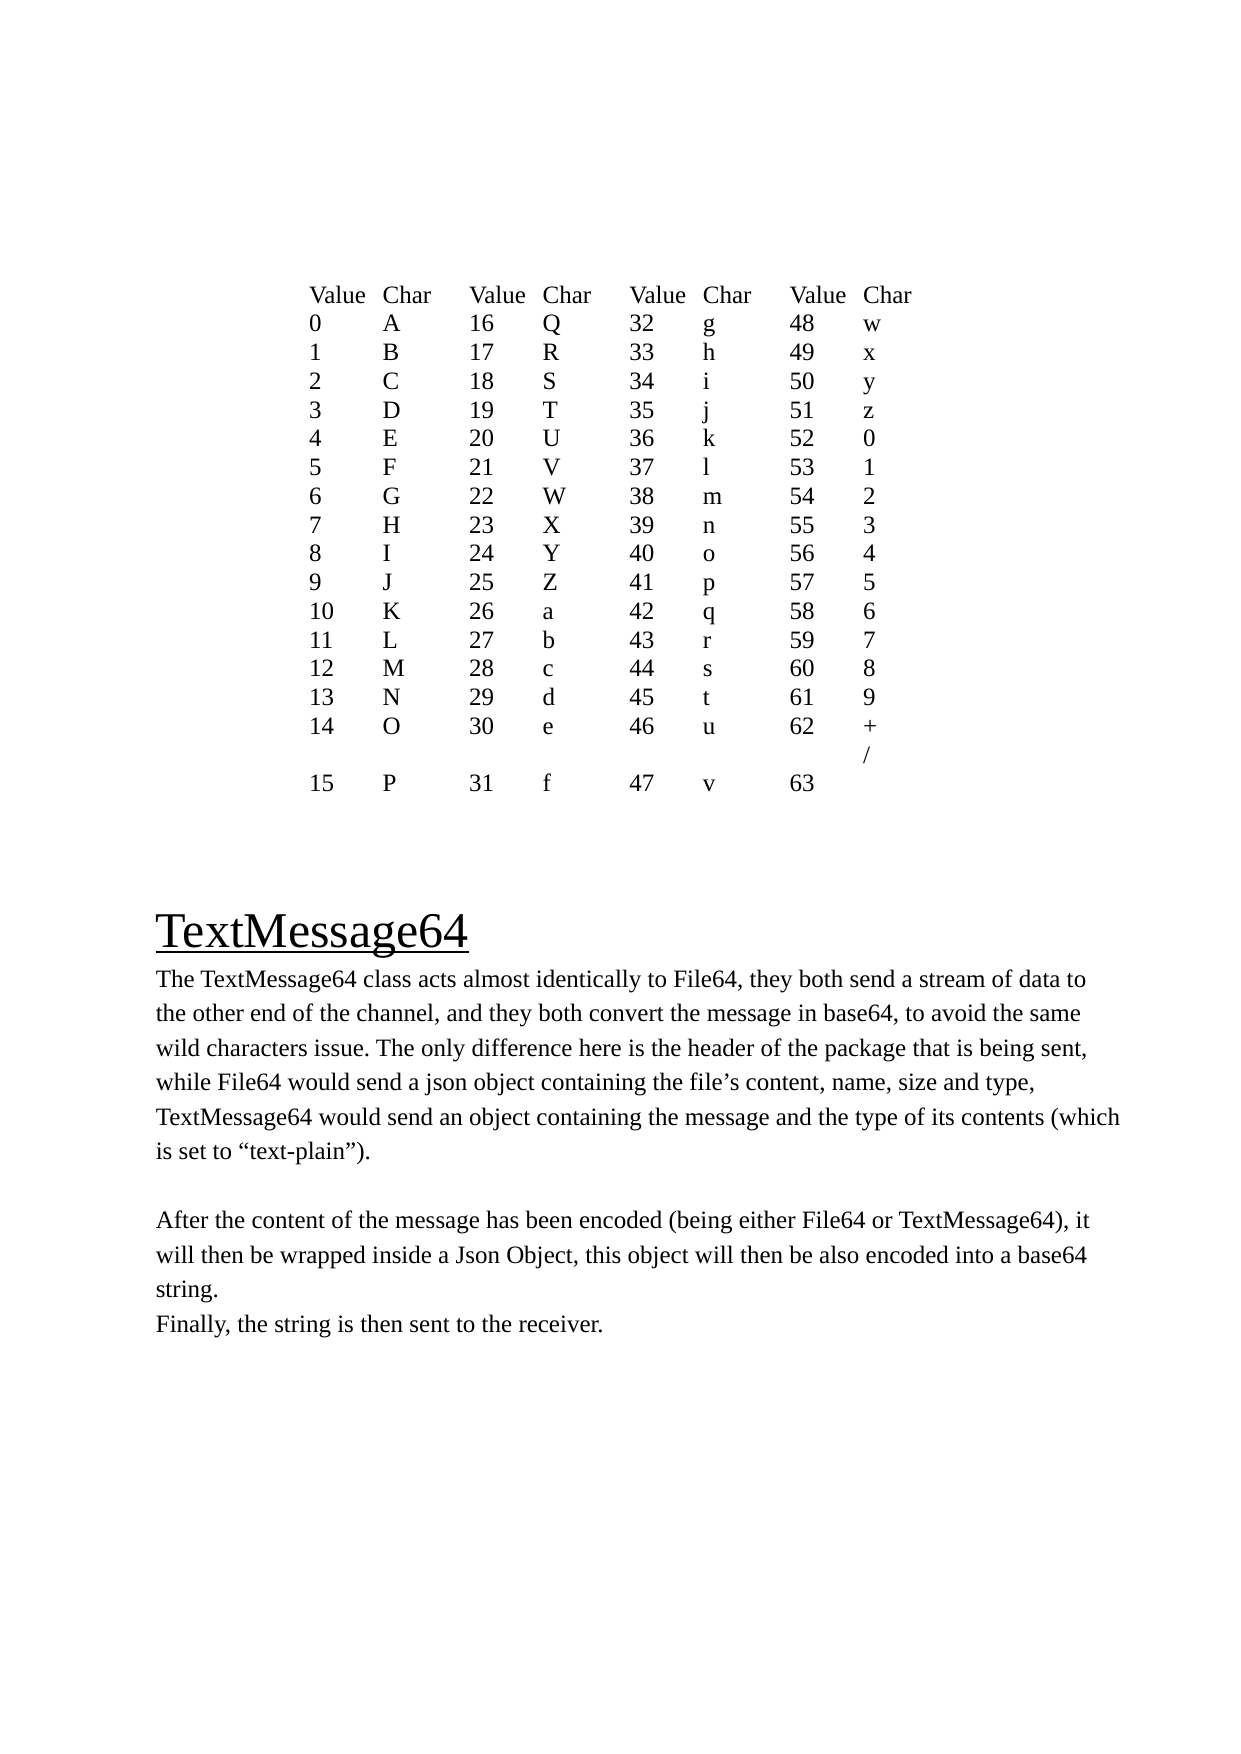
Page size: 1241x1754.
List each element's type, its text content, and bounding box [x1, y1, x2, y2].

table_cell [448, 740, 469, 826]
table_cell u [703, 711, 768, 740]
table_cell 63 [789, 740, 863, 826]
table_cell 9 [309, 567, 382, 596]
table_cell S [543, 366, 608, 395]
table_cell I [383, 539, 448, 567]
table_cell 16 [469, 309, 542, 337]
table_cell q [703, 596, 768, 625]
table_cell [768, 337, 789, 366]
table_cell 40 [629, 539, 703, 567]
table_cell r [703, 625, 768, 653]
table_cell p [703, 567, 768, 596]
table_cell g [703, 309, 768, 337]
table_cell 1 [309, 337, 382, 366]
table_cell o [703, 539, 768, 567]
table_cell 19 [469, 395, 542, 423]
table_cell [608, 395, 629, 423]
table_cell 53 [789, 452, 863, 481]
table_cell 26 [469, 596, 542, 625]
table_cell N [383, 682, 448, 711]
table_cell [448, 625, 469, 653]
table_cell D [383, 395, 448, 423]
table_cell n [703, 510, 768, 538]
table_cell [768, 309, 789, 337]
table_cell 32 [629, 309, 703, 337]
table_cell X [543, 510, 608, 538]
table_cell 5 [863, 567, 931, 596]
table_header Char [543, 280, 608, 308]
table_cell [768, 711, 789, 740]
table_cell R [543, 337, 608, 366]
table_cell 29 [469, 682, 542, 711]
table_cell [448, 309, 469, 337]
table_cell M [383, 654, 448, 682]
table_cell 59 [789, 625, 863, 653]
table_cell 10 [309, 596, 382, 625]
table_cell [608, 424, 629, 452]
table_cell [768, 654, 789, 682]
table_cell [768, 539, 789, 567]
table_cell 33 [629, 337, 703, 366]
table_cell 3 [863, 510, 931, 538]
table_cell 28 [469, 654, 542, 682]
table_cell C [383, 366, 448, 395]
table_cell l [703, 452, 768, 481]
table_cell v [703, 740, 768, 826]
table_cell z [863, 395, 931, 423]
table_cell 12 [309, 654, 382, 682]
table_cell 23 [469, 510, 542, 538]
table_cell 60 [789, 654, 863, 682]
table_cell j [703, 395, 768, 423]
table_cell H [383, 510, 448, 538]
table_cell 50 [789, 366, 863, 395]
table_cell s [703, 654, 768, 682]
table_cell d [543, 682, 608, 711]
table_cell 24 [469, 539, 542, 567]
table_cell [448, 424, 469, 452]
table_cell [448, 596, 469, 625]
table_cell 47 [629, 740, 703, 826]
table_cell i [703, 366, 768, 395]
table_cell [768, 366, 789, 395]
table_cell e [543, 711, 608, 740]
table_cell G [383, 481, 448, 510]
table_cell 7 [309, 510, 382, 538]
table_cell 36 [629, 424, 703, 452]
table_cell 2 [863, 481, 931, 510]
table_cell 13 [309, 682, 382, 711]
table_cell 11 [309, 625, 382, 653]
table_cell 39 [629, 510, 703, 538]
text TextMessage64 The TextMessage64 class acts almost identically to File64, they both send a stream of data to the other end of the channel, and they both convert the message in base64, to avoid the same wild characters issue. The only difference here is the header of the package that is being sent, while File64 would send a json object containing the file’s content, name, size and type, TextMessage64 would send an object containing the message and the type of its contents (which is set to “text-plain”). After the content of the message has been encoded (being either File64 or TextMessage64), it will then be wrapped inside a Json Object, this object will then be also encoded into a base64 string. Finally, the string is then sent to the receiver. [156, 861, 1122, 1372]
table_cell 61 [789, 682, 863, 711]
table_cell [448, 711, 469, 740]
table_cell c [543, 654, 608, 682]
table_cell 58 [789, 596, 863, 625]
table_cell [608, 596, 629, 625]
table_cell Q [543, 309, 608, 337]
table_cell T [543, 395, 608, 423]
table_cell 51 [789, 395, 863, 423]
table_cell 18 [469, 366, 542, 395]
table_cell w [863, 309, 931, 337]
table_cell 0 [309, 309, 382, 337]
table_cell 1 [863, 452, 931, 481]
table_cell [768, 682, 789, 711]
table_cell [768, 424, 789, 452]
table_cell 8 [309, 539, 382, 567]
table_cell 30 [469, 711, 542, 740]
table_cell k [703, 424, 768, 452]
table_cell 20 [469, 424, 542, 452]
table_cell [768, 452, 789, 481]
table_cell B [383, 337, 448, 366]
table_cell x [863, 337, 931, 366]
table_cell [608, 309, 629, 337]
table_cell / [863, 740, 931, 826]
table_cell [768, 567, 789, 596]
table_cell [608, 740, 629, 826]
table_cell W [543, 481, 608, 510]
table_cell [768, 510, 789, 538]
table_cell 43 [629, 625, 703, 653]
table_cell [608, 654, 629, 682]
table_cell t [703, 682, 768, 711]
table_cell 21 [469, 452, 542, 481]
table_cell [608, 481, 629, 510]
table_cell b [543, 625, 608, 653]
table_header Char [703, 280, 768, 308]
table_cell 38 [629, 481, 703, 510]
table_cell [608, 682, 629, 711]
table_cell 48 [789, 309, 863, 337]
table_cell E [383, 424, 448, 452]
table_cell h [703, 337, 768, 366]
table_header Value [309, 280, 382, 308]
table_cell 25 [469, 567, 542, 596]
table_cell Y [543, 539, 608, 567]
table_cell J [383, 567, 448, 596]
table_cell + [863, 711, 931, 740]
table_cell 27 [469, 625, 542, 653]
table_cell [608, 711, 629, 740]
table_cell 15 [309, 740, 382, 826]
table_cell 2 [309, 366, 382, 395]
table_header Value [469, 280, 542, 308]
table_cell O [383, 711, 448, 740]
table_cell 57 [789, 567, 863, 596]
table_cell 55 [789, 510, 863, 538]
table_cell Z [543, 567, 608, 596]
table_cell [608, 452, 629, 481]
table_header [608, 280, 629, 308]
table_cell 54 [789, 481, 863, 510]
table_cell P [383, 740, 448, 826]
table_cell [768, 740, 789, 826]
table_cell 3 [309, 395, 382, 423]
table_cell [768, 395, 789, 423]
table_cell F [383, 452, 448, 481]
table_cell y [863, 366, 931, 395]
table_cell 42 [629, 596, 703, 625]
table_cell 44 [629, 654, 703, 682]
table_cell 0 [863, 424, 931, 452]
table_cell [768, 625, 789, 653]
table_cell [448, 452, 469, 481]
table_cell f [543, 740, 608, 826]
table_cell [768, 481, 789, 510]
table_cell [448, 481, 469, 510]
table_cell 14 [309, 711, 382, 740]
table_cell 31 [469, 740, 542, 826]
table_cell a [543, 596, 608, 625]
table_header Value [629, 280, 703, 308]
table_cell 4 [863, 539, 931, 567]
table_cell [608, 337, 629, 366]
table_cell [448, 395, 469, 423]
table_cell 52 [789, 424, 863, 452]
table_cell [448, 539, 469, 567]
table_header [448, 280, 469, 308]
table_cell 49 [789, 337, 863, 366]
table_cell K [383, 596, 448, 625]
table_cell L [383, 625, 448, 653]
table_cell 41 [629, 567, 703, 596]
table_cell [608, 366, 629, 395]
table_cell 17 [469, 337, 542, 366]
table_cell A [383, 309, 448, 337]
table_cell 7 [863, 625, 931, 653]
table_cell [608, 567, 629, 596]
table_cell 8 [863, 654, 931, 682]
table_cell [448, 682, 469, 711]
table_header [768, 280, 789, 308]
table_cell 37 [629, 452, 703, 481]
table_cell 45 [629, 682, 703, 711]
table_cell [768, 596, 789, 625]
table_cell [448, 654, 469, 682]
table_cell V [543, 452, 608, 481]
table_cell [448, 510, 469, 538]
table_cell [608, 510, 629, 538]
table_cell 6 [863, 596, 931, 625]
table_cell [448, 567, 469, 596]
table_cell 6 [309, 481, 382, 510]
table_header Char [863, 280, 931, 308]
table_cell 4 [309, 424, 382, 452]
table_cell 35 [629, 395, 703, 423]
table_cell 9 [863, 682, 931, 711]
table_cell [608, 539, 629, 567]
table_cell 62 [789, 711, 863, 740]
table_cell 22 [469, 481, 542, 510]
table_cell 46 [629, 711, 703, 740]
table_cell m [703, 481, 768, 510]
table_cell 34 [629, 366, 703, 395]
table_cell [448, 366, 469, 395]
table_cell [448, 337, 469, 366]
table_cell 56 [789, 539, 863, 567]
table_cell 5 [309, 452, 382, 481]
table_cell [608, 625, 629, 653]
table_cell U [543, 424, 608, 452]
table_header Value [789, 280, 863, 308]
table_header Char [383, 280, 448, 308]
